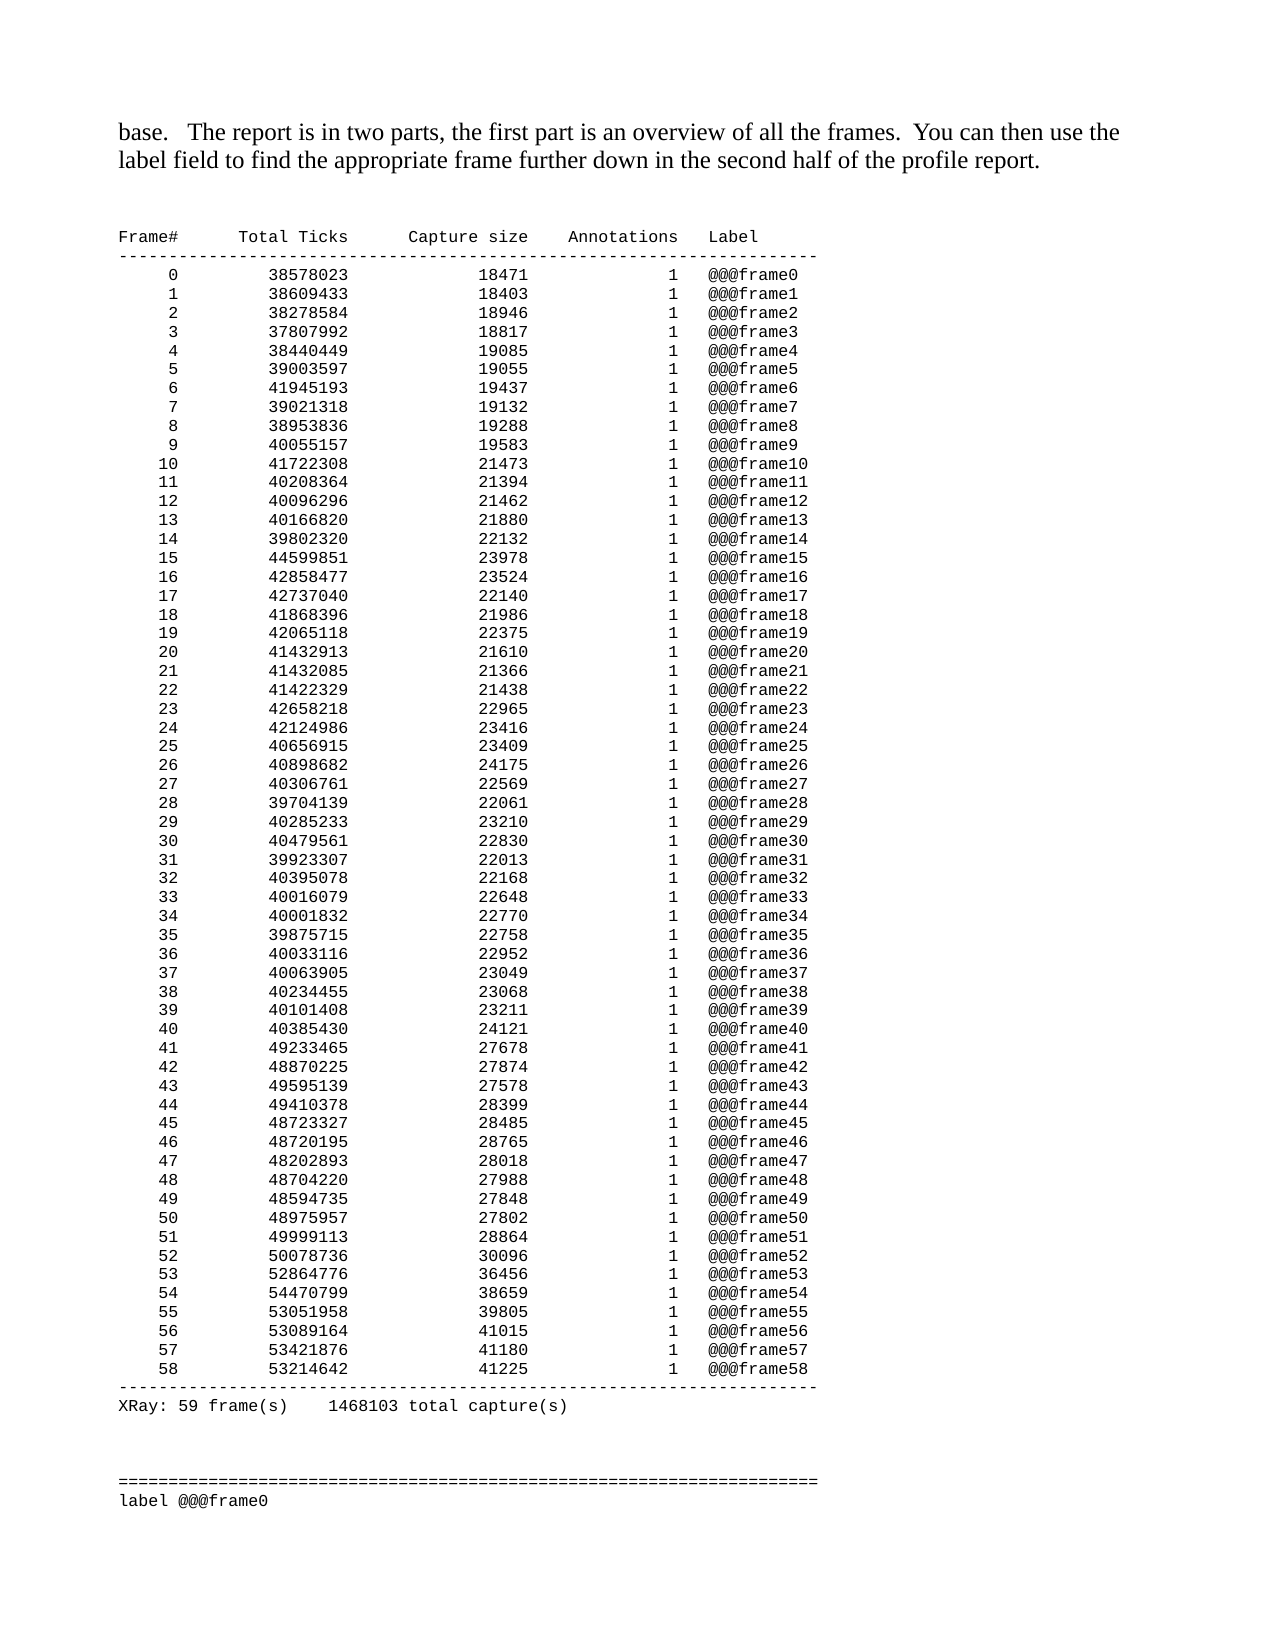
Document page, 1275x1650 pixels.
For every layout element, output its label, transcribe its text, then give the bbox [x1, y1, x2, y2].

text 37 40063905 23049 1 @@@frame37 [118, 964, 1157, 983]
text 34 40001832 22770 1 @@@frame34 [118, 908, 1157, 927]
text 21 41432085 21366 1 @@@frame21 [118, 663, 1157, 681]
text 14 39802320 22132 1 @@@frame14 [118, 531, 1157, 549]
text 1 38609433 18403 1 @@@frame1 [118, 286, 1157, 304]
text 15 44599851 23978 1 @@@frame15 [118, 549, 1157, 568]
text 32 40395078 22168 1 @@@frame32 [118, 870, 1157, 889]
text 47 48202893 28018 1 @@@frame47 [118, 1153, 1157, 1172]
text 23 42658218 22965 1 @@@frame23 [118, 700, 1157, 719]
text 36 40033116 22952 1 @@@frame36 [118, 945, 1157, 964]
text 27 40306761 22569 1 @@@frame27 [118, 776, 1157, 794]
text 49 48594735 27848 1 @@@frame49 [118, 1191, 1157, 1209]
text 30 40479561 22830 1 @@@frame30 [118, 832, 1157, 851]
text 25 40656915 23409 1 @@@frame25 [118, 738, 1157, 757]
text 8 38953836 19288 1 @@@frame8 [118, 417, 1157, 436]
text 2 38278584 18946 1 @@@frame2 [118, 304, 1157, 323]
text 44 49410378 28399 1 @@@frame44 [118, 1096, 1157, 1115]
text 43 49595139 27578 1 @@@frame43 [118, 1077, 1157, 1096]
text 45 48723327 28485 1 @@@frame45 [118, 1115, 1157, 1134]
text 40 40385430 24121 1 @@@frame40 [118, 1021, 1157, 1040]
text 18 41868396 21986 1 @@@frame18 [118, 606, 1157, 625]
text 29 40285233 23210 1 @@@frame29 [118, 813, 1157, 832]
text 48 48704220 27988 1 @@@frame48 [118, 1172, 1157, 1191]
text 19 42065118 22375 1 @@@frame19 [118, 625, 1157, 644]
text 17 42737040 22140 1 @@@frame17 [118, 587, 1157, 606]
text 55 53051958 39805 1 @@@frame55 [118, 1304, 1157, 1322]
text 50 48975957 27802 1 @@@frame50 [118, 1209, 1157, 1228]
text 46 48720195 28765 1 @@@frame46 [118, 1134, 1157, 1153]
text 31 39923307 22013 1 @@@frame31 [118, 851, 1157, 870]
text 51 49999113 28864 1 @@@frame51 [118, 1228, 1157, 1247]
text 7 39021318 19132 1 @@@frame7 [118, 399, 1157, 417]
text 13 40166820 21880 1 @@@frame13 [118, 512, 1157, 531]
text 42 48870225 27874 1 @@@frame42 [118, 1058, 1157, 1077]
text 24 42124986 23416 1 @@@frame24 [118, 719, 1157, 738]
text ====================================================================== [118, 1473, 1157, 1492]
text 39 40101408 23211 1 @@@frame39 [118, 1002, 1157, 1021]
text 54 54470799 38659 1 @@@frame54 [118, 1285, 1157, 1304]
text 6 41945193 19437 1 @@@frame6 [118, 380, 1157, 399]
text 35 39875715 22758 1 @@@frame35 [118, 927, 1157, 945]
text label @@@frame0 [118, 1492, 1157, 1511]
text 12 40096296 21462 1 @@@frame12 [118, 493, 1157, 512]
text 52 50078736 30096 1 @@@frame52 [118, 1247, 1157, 1266]
text 28 39704139 22061 1 @@@frame28 [118, 794, 1157, 813]
text 4 38440449 19085 1 @@@frame4 [118, 342, 1157, 361]
text 16 42858477 23524 1 @@@frame16 [118, 568, 1157, 587]
text 20 41432913 21610 1 @@@frame20 [118, 644, 1157, 663]
text 5 39003597 19055 1 @@@frame5 [118, 361, 1157, 380]
text 9 40055157 19583 1 @@@frame9 [118, 436, 1157, 455]
text 41 49233465 27678 1 @@@frame41 [118, 1040, 1157, 1058]
text 53 52864776 36456 1 @@@frame53 [118, 1266, 1157, 1285]
text 3 37807992 18817 1 @@@frame3 [118, 323, 1157, 342]
text ---------------------------------------------------------------------- [118, 1379, 1157, 1398]
text ---------------------------------------------------------------------- [118, 248, 1157, 267]
text 57 53421876 41180 1 @@@frame57 [118, 1341, 1157, 1360]
text 11 40208364 21394 1 @@@frame11 [118, 474, 1157, 493]
text XRay: 59 frame(s) 1468103 total capture(s) [118, 1398, 1157, 1417]
text 56 53089164 41015 1 @@@frame56 [118, 1322, 1157, 1341]
text 10 41722308 21473 1 @@@frame10 [118, 455, 1157, 474]
text 22 41422329 21438 1 @@@frame22 [118, 681, 1157, 700]
text Frame# Total Ticks Capture size Annotations Label [118, 229, 1157, 248]
text 58 53214642 41225 1 @@@frame58 [118, 1360, 1157, 1379]
text 38 40234455 23068 1 @@@frame38 [118, 983, 1157, 1002]
text 26 40898682 24175 1 @@@frame26 [118, 757, 1157, 776]
text base. The report is in two parts, the first part is an overview of all the frames. You can then use the label field to find the appropriate frame further down in the second half of the profile report. [118, 118, 1157, 173]
text 33 40016079 22648 1 @@@frame33 [118, 889, 1157, 908]
text 0 38578023 18471 1 @@@frame0 [118, 267, 1157, 286]
